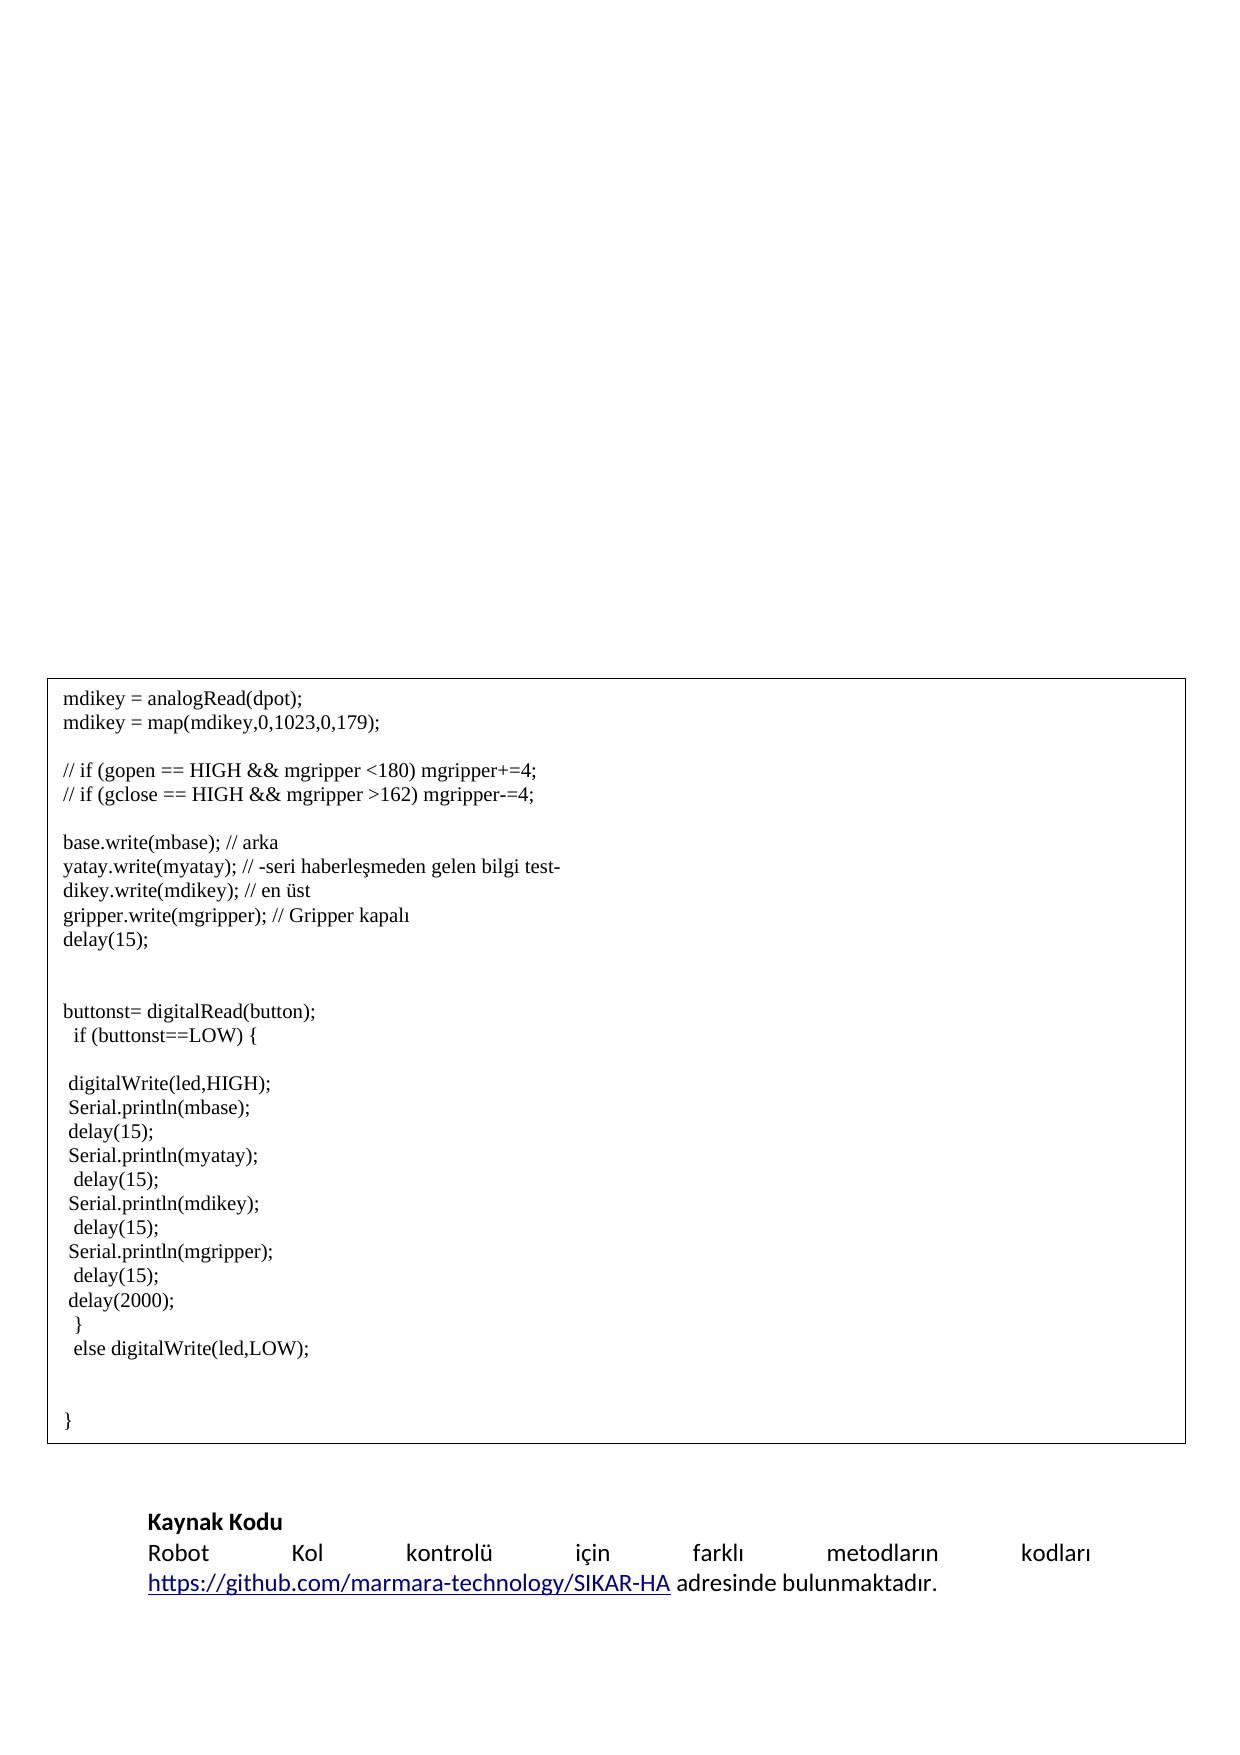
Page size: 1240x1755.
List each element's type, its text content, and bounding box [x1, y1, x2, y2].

text buttonst= digitalRead(button); [63, 999, 1170, 1023]
text dikey.write(mdikey); // en üst [63, 878, 1170, 902]
text base.write(mbase); // arka [63, 830, 1170, 854]
text // if (gclose == HIGH && mgripper >162) mgripper-=4; [63, 782, 1170, 806]
text yatay.write(myatay); // -seri haberleşmeden gelen bilgi test- [63, 854, 1170, 878]
text delay(15); [63, 1167, 1170, 1191]
text mdikey = analogRead(dpot); [63, 686, 1170, 710]
text else digitalWrite(led,LOW); [63, 1336, 1170, 1360]
text Serial.println(myatay); [63, 1143, 1170, 1167]
text delay(2000); [63, 1287, 1170, 1312]
text digitalWrite(led,HIGH); [63, 1071, 1170, 1095]
text delay(15); [63, 1119, 1170, 1143]
text gripper.write(mgripper); // Gripper kapalı [63, 902, 1170, 927]
text Robot Kol kontrolü için farklı metodların kodları https://github.com/marmara-technology/SIKAR-HA adresinde bulunmaktadır. [148, 1537, 1092, 1598]
text mdikey = map(mdikey,0,1023,0,179); [63, 710, 1170, 734]
text Serial.println(mbase); [63, 1095, 1170, 1119]
text Kaynak Kodu [148, 1506, 1092, 1537]
text } [63, 1408, 1170, 1432]
text delay(15); [63, 927, 1170, 951]
text } [63, 1312, 1170, 1336]
text Serial.println(mdikey); [63, 1191, 1170, 1215]
text delay(15); [63, 1263, 1170, 1287]
text // if (gopen == HIGH && mgripper <180) mgripper+=4; [63, 758, 1170, 782]
text delay(15); [63, 1215, 1170, 1239]
text Serial.println(mgripper); [63, 1239, 1170, 1263]
text if (buttonst==LOW) { [63, 1023, 1170, 1047]
